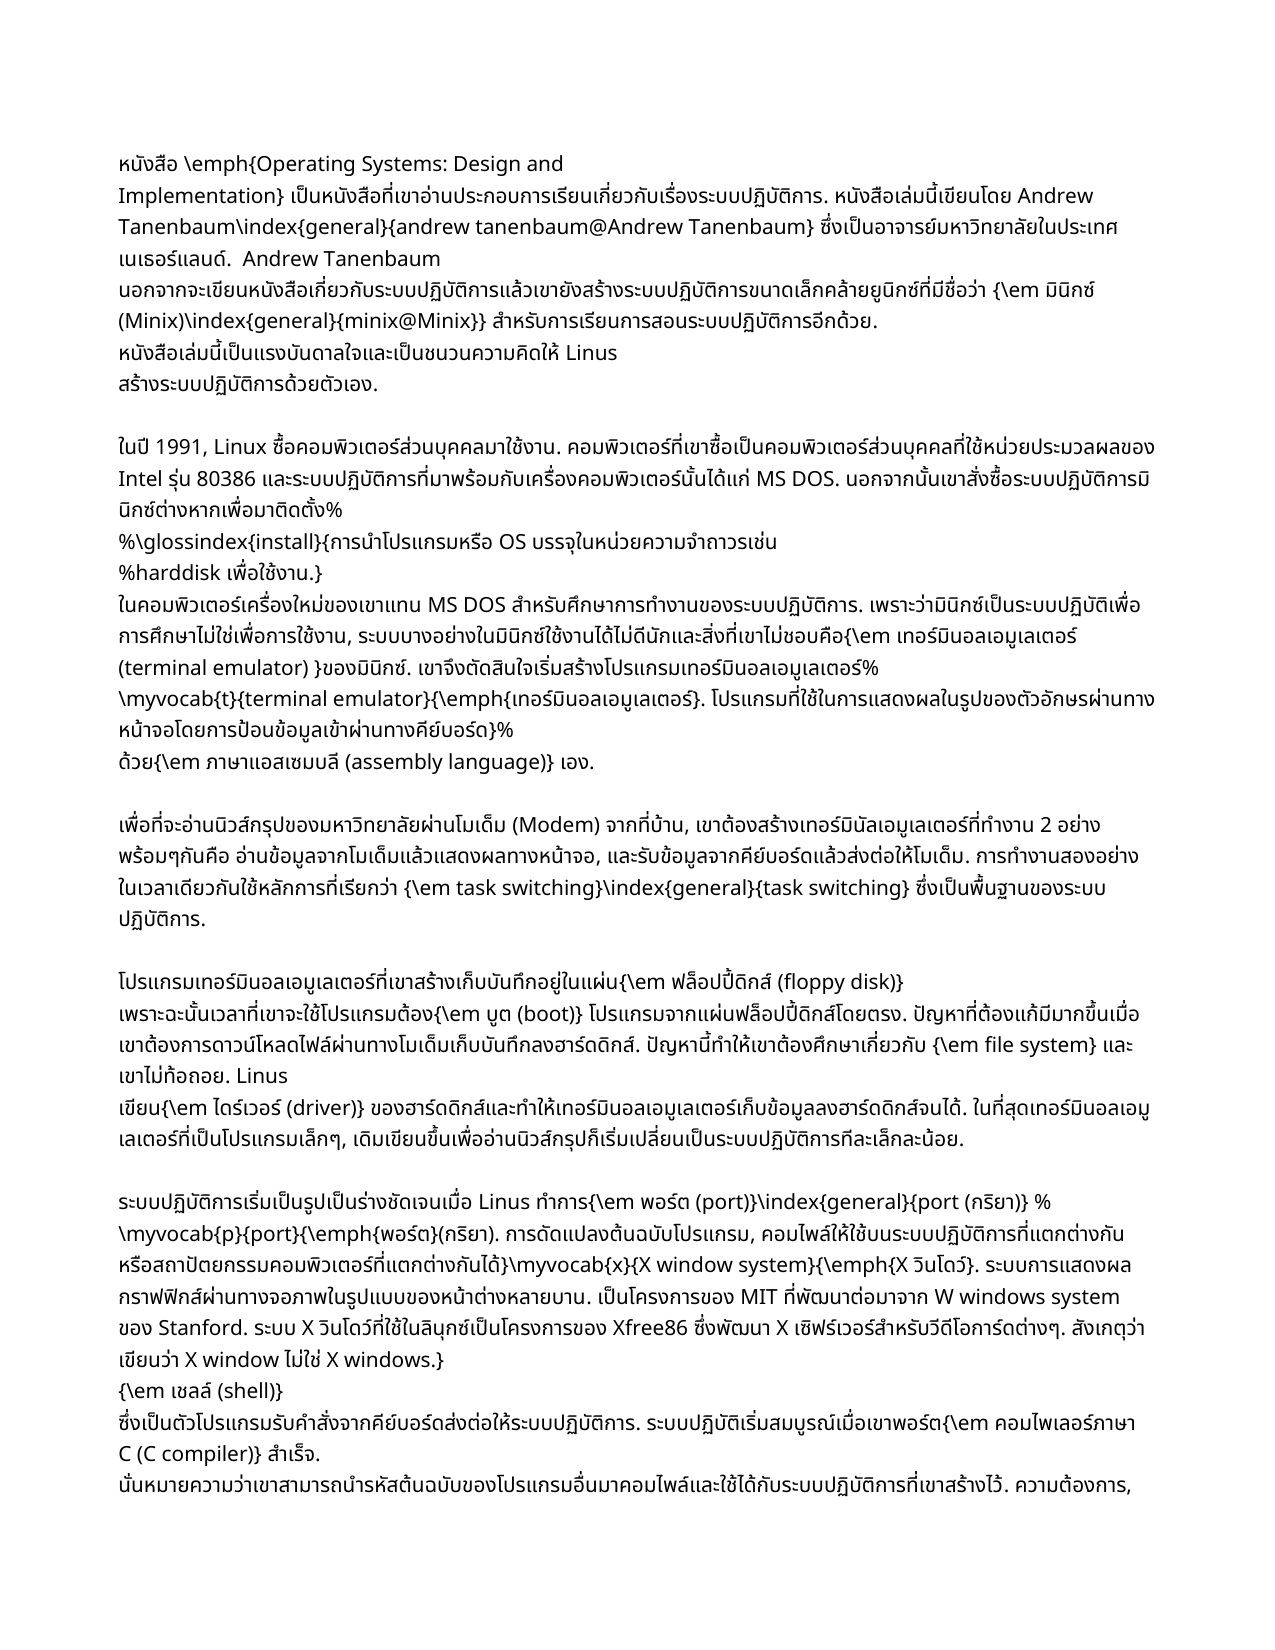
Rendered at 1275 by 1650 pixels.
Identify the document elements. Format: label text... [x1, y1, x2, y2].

text สร้างระบบปฏิบัติการด้วยตัวเอง. [118, 370, 1157, 401]
text หนังสือเล่มนี้เป็นแรงบันดาลใจและเป็นชนวนความคิดให้ Linus [118, 338, 1157, 370]
text ระบบปฏิบัติการเริ่มเป็นรูปเป็นร่างชัดเจนเมื่อ Linus ทำการ{\em พอร์ต (port)}\index{general}{port (กริยา)} % [118, 1188, 1157, 1219]
text หนังสือ \emph{Operating Systems: Design and [118, 149, 1157, 181]
text \myvocab{t}{terminal emulator}{\emph{เทอร์มินอลเอมูเลเตอร์}. โปรแกรมที่ใช้ในการแสดงผลในรูปของตัวอักษรผ่านทางหน้าจอโดยการป้อนข้อมูลเข้าผ่านทางคีย์บอร์ด}% [118, 684, 1157, 747]
text ซึ่งเป็นตัวโปรแกรมรับคำสั่งจากคีย์บอร์ดส่งต่อให้ระบบปฏิบัติการ. ระบบปฏิบัติเริ่มสมบูรณ์เมื่อเขาพอร์ต{\em คอมไพเลอร์ภาษา C (C compiler)} สำเร็จ. [118, 1408, 1157, 1471]
text นอกจากจะเขียนหนังสือเกี่ยวกับระบบปฏิบัติการแล้วเขายังสร้างระบบปฏิบัติการขนาดเล็กคล้ายยูนิกซ์ที่มีชื่อว่า {\em มินิกซ์ (Minix)\index{general}{minix@Minix}} สำหรับการเรียนการสอนระบบปฏิบัติการอีกด้วย. [118, 275, 1157, 338]
text {\em เชลล์ (shell)} [118, 1376, 1157, 1408]
text \myvocab{p}{port}{\emph{พอร์ต}(กริยา). การดัดแปลงต้นฉบับโปรแกรม, คอมไพล์ให้ใช้บนระบบปฏิบัติการที่แตกต่างกันหรือสถาปัตยกรรมคอมพิวเตอร์ที่แตกต่างกันได้}\myvocab{x}{X window system}{\emph{X วินโดว์}. ระบบการแสดงผลกราฟฟิกส์ผ่านทางจอภาพในรูปแบบของหน้าต่างหลายบาน. เป็นโครงการของ MIT ที่พัฒนาต่อมาจาก W windows system ของ Stanford. ระบบ X วินโดว์ที่ใช้ในลินุกซ์เป็นโครงการของ Xfree86 ซึ่งพัฒนา X เซิฟร์เวอร์สำหรับวีดีโอการ์ดต่างๆ. สังเกตุว่าเขียนว่า X window ไม่ใช่ X windows.} [118, 1219, 1157, 1376]
text ด้วย{\em ภาษาแอสเซมบลี (assembly language)} เอง. [118, 747, 1157, 779]
text %harddisk เพื่อใช้งาน.} [118, 558, 1157, 590]
text ในปี 1991, Linux ซื้อคอมพิวเตอร์ส่วนบุคคลมาใช้งาน. คอมพิวเตอร์ที่เขาซื้อเป็นคอมพิวเตอร์ส่วนบุคคลที่ใช้หน่วยประมวลผลของ Intel รุ่น 80386 และระบบปฏิบัติการที่มาพร้อมกับเครื่องคอมพิวเตอร์นั้นได้แก่ MS DOS. นอกจากนั้นเขาสั่งซื้อระบบปฏิบัติการมินิกซ์ต่างหากเพื่อมาติดตั้ง% [118, 433, 1157, 527]
text %\glossindex{install}{การนำโปรแกรมหรือ OS บรรจุในหน่วยความจำถาวรเช่น [118, 527, 1157, 558]
text ในคอมพิวเตอร์เครื่องใหม่ของเขาแทน MS DOS สำหรับศึกษาการทำงานของระบบปฏิบัติการ. เพราะว่ามินิกซ์เป็นระบบปฏิบัติเพื่อการศึกษาไม่ใช่เพื่อการใช้งาน, ระบบบางอย่างในมินิกซ์ใช้งานได้ไม่ดีนักและสิ่งที่เขาไม่ชอบคือ{\em เทอร์มินอลเอมูเลเตอร์ (terminal emulator) }ของมินิกซ์. เขาจึงตัดสินใจเริ่มสร้างโปรแกรมเทอร์มินอลเอมูเลเตอร์% [118, 590, 1157, 684]
text เขียน{\em ไดร์เวอร์ (driver)} ของฮาร์ดดิกส์และทำให้เทอร์มินอลเอมูเลเตอร์เก็บข้อมูลลงฮาร์ดดิกส์จนได้. ในที่สุดเทอร์มินอลเอมูเลเตอร์ที่เป็นโปรแกรมเล็กๆ, เดิมเขียนขึ้นเพื่ออ่านนิวส์กรุปก็เริ่มเปลี่ยนเป็นระบบปฏิบัติการทีละเล็กละน้อย. [118, 1093, 1157, 1156]
text เพื่อที่จะอ่านนิวส์กรุปของมหาวิทยาลัยผ่านโมเด็ม (Modem) จากที่บ้าน, เขาต้องสร้างเทอร์มินัลเอมูเลเตอร์ที่ทำงาน 2 อย่างพร้อมๆกันคือ อ่านข้อมูลจากโมเด็มแล้วแสดงผลทางหน้าจอ, และรับข้อมูลจากคีย์บอร์ดแล้วส่งต่อให้โมเด็ม. การทำงานสองอย่างในเวลาเดียวกันใช้หลักการที่เรียกว่า {\em task switching}\index{general}{task switching} ซึ่งเป็นพื้นฐานของระบบปฏิบัติการ. [118, 810, 1157, 936]
text นั่นหมายความว่าเขาสามารถนำรหัสต้นฉบับของโปรแกรมอื่นมาคอมไพล์และใช้ได้กับระบบปฏิบัติการที่เขาสร้างไว้. ความต้องการ, [118, 1471, 1157, 1502]
text เพราะฉะนั้นเวลาที่เขาจะใช้โปรแกรมต้อง{\em บูต (boot)} โปรแกรมจากแผ่นฟล็อปปี้ดิกส์โดยตรง. ปัญหาที่ต้องแก้มีมากขึ้นเมื่อเขาต้องการดาวน์โหลดไฟล์ผ่านทางโมเด็มเก็บบันทึกลงฮาร์ดดิกส์. ปัญหานี้ทำให้เขาต้องศึกษาเกี่ยวกับ {\em file system} และเขาไม่ท้อถอย. Linus [118, 999, 1157, 1093]
text โปรแกรมเทอร์มินอลเอมูเลเตอร์ที่เขาสร้างเก็บบันทึกอยู่ในแผ่น{\em ฟล็อปปี้ดิกส์ (floppy disk)} [118, 967, 1157, 999]
text Implementation} เป็นหนังสือที่เขาอ่านประกอบการเรียนเกี่ยวกับเรื่องระบบปฏิบัติการ. หนังสือเล่มนี้เขียนโดย Andrew Tanenbaum\index{general}{andrew tanenbaum@Andrew Tanenbaum} ซึ่งเป็นอาจารย์มหาวิทยาลัยในประเทศเนเธอร์แลนด์. Andrew Tanenbaum [118, 181, 1157, 275]
